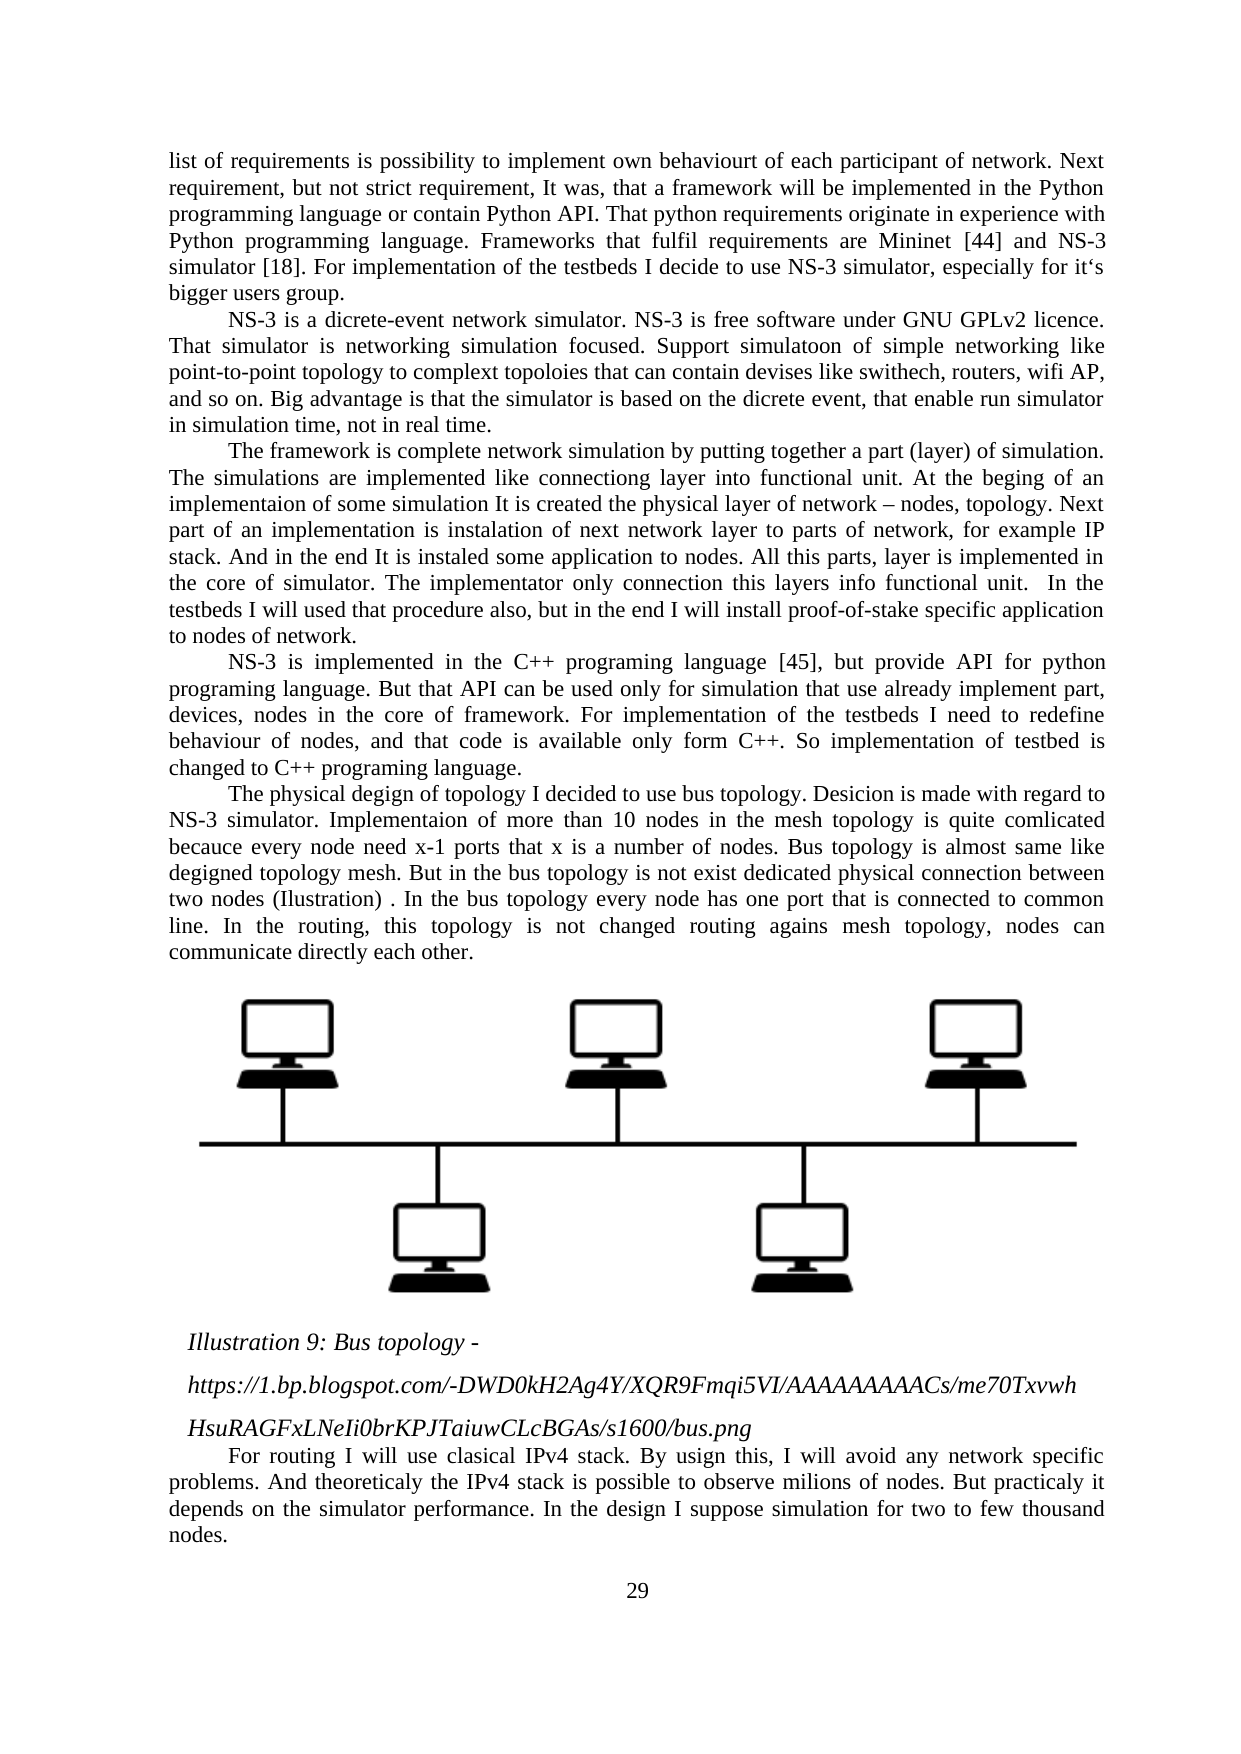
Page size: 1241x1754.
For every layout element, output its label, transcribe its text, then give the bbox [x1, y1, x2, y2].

text NS-3 is implemented in the C++ programing language [45], but provide API for python programing language. But that API can be used only for simulation that use already implement part, devices, nodes in the core of framework. For implementation of the testbeds I need to redefine behaviour of nodes, and that code is available only form C++. So implementation of testbed is changed to C++ programing language. [169, 648, 1106, 780]
text The framework is complete network simulation by putting together a part (layer) of simulation. The simulations are implemented like connectiong layer into functional unit. At the beging of an implementaion of some simulation It is created the physical layer of network – nodes, topology. Next part of an implementation is instalation of next network layer to parts of network, for example IP stack. And in the end It is instaled some application to nodes. All this parts, layer is implemented in the core of simulator. The implementator only connection this layers info functional unit. In the testbeds I will used that procedure also, but in the end I will install proof-of-stake specific application to nodes of network. [169, 437, 1106, 648]
text The physical degign of topology I decided to use bus topology. Desicion is made with regard to NS-3 simulator. Implementaion of more than 10 nodes in the mesh topology is quite comlicated becauce every node need x-1 ports that x is a number of nodes. Bus topology is almost same like degigned topology mesh. But in the bus topology is not exist dedicated physical connection between two nodes (Ilustration) . In the bus topology every node has one port that is connected to common line. In the routing, this topology is not changed routing agains mesh topology, nodes can communicate directly each other. [169, 780, 1106, 964]
text Illustration 9: Bus topology - https://1.bp.blogspot.com/-DWD0kH2Ag4Y/XQR9Fmqi5VI/AAAAAAAAACs/me70TxvwhHsuRAGFxLNeIi0brKPJTaiuwCLcBGAs/s1600/bus.png [187, 1313, 1087, 1442]
text For routing I will use clasical IPv4 stack. By usign this, I will avoid any network specific problems. And theoreticaly the IPv4 stack is possible to observe milions of nodes. But practicaly it depends on the simulator performance. In the design I suppose simulation for two to few thousand nodes. [169, 964, 1106, 1547]
text list of requirements is possibility to implement own behaviourt of each participant of network. Next requirement, but not strict requirement, It was, that a framework will be implemented in the Python programming language or contain Python API. That python requirements originate in experience with Python programming language. Frameworks that fulfil requirements are Mininet [44] and NS-3 simulator [18]. For implementation of the testbeds I decide to use NS-3 simulator, especially for it‘s bigger users group. [169, 148, 1106, 306]
picture [187, 987, 1088, 1313]
text NS-3 is a dicrete-event network simulator. NS-3 is free software under GNU GPLv2 licence. That simulator is networking simulation focused. Support simulatoon of simple networking like point-to-point topology to complext topoloies that can contain devises like swithech, routers, wifi AP, and so on. Big advantage is that the simulator is based on the dicrete event, that enable run simulator in simulation time, not in real time. [169, 306, 1106, 437]
